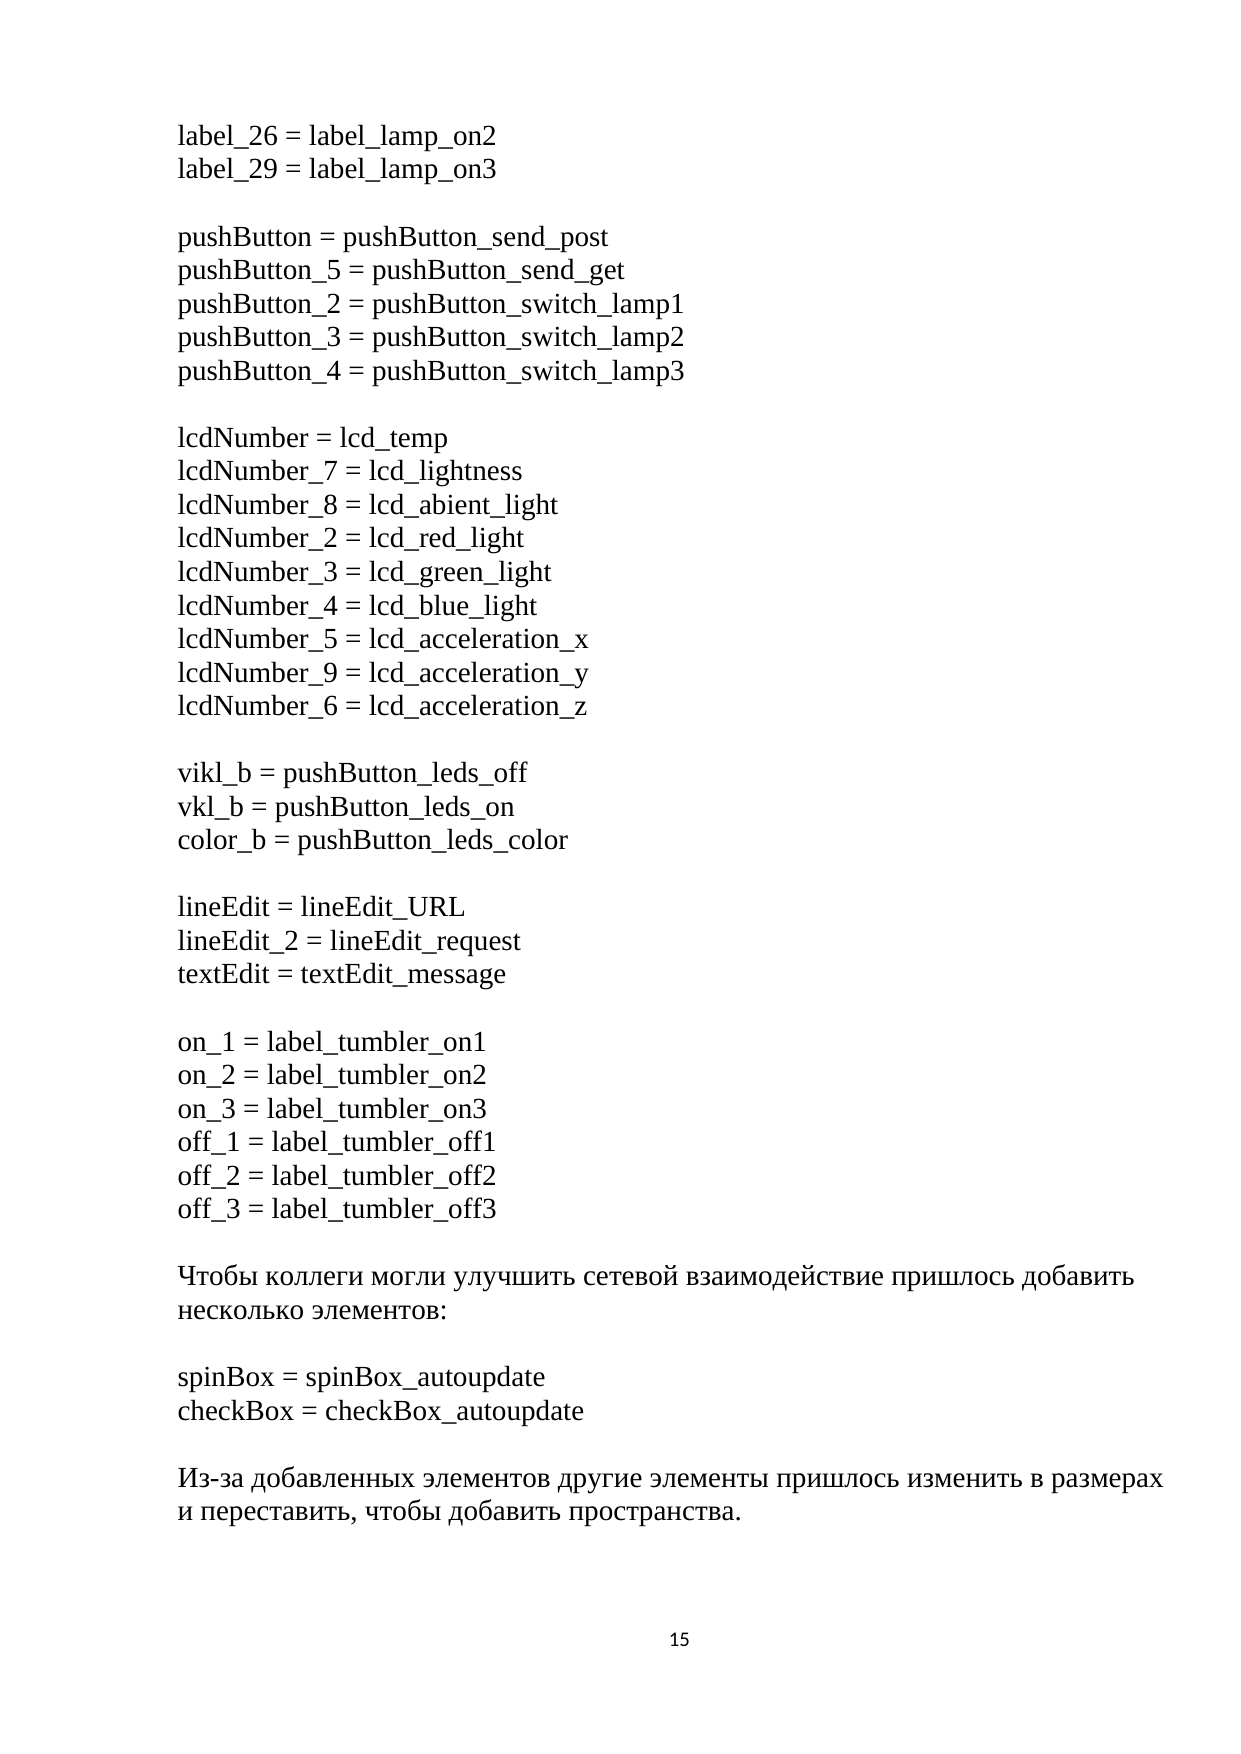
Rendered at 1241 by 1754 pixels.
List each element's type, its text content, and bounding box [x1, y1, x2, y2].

text on_1 = label_tumbler_on1 [177, 1024, 1181, 1057]
text pushButton_4 = pushButton_switch_lamp3 [177, 353, 1181, 386]
text checkBox = checkBox_autoupdate [177, 1393, 1181, 1426]
text on_3 = label_tumbler_on3 [177, 1091, 1181, 1124]
text pushButton_2 = pushButton_switch_lamp1 [177, 286, 1181, 319]
text lcdNumber_7 = lcd_lightness [177, 453, 1181, 487]
text vikl_b = pushButton_leds_off [177, 755, 1181, 789]
text label_29 = label_lamp_on3 [177, 152, 1181, 185]
text lcdNumber_6 = lcd_acceleration_z [177, 688, 1181, 722]
text pushButton = pushButton_send_post [177, 219, 1181, 252]
text lcdNumber_8 = lcd_abient_light [177, 487, 1181, 521]
text label_26 = label_lamp_on2 [177, 118, 1181, 152]
text on_2 = label_tumbler_on2 [177, 1057, 1181, 1091]
text spinBox = spinBox_autoupdate [177, 1359, 1181, 1393]
text vkl_b = pushButton_leds_on [177, 789, 1181, 822]
text Из-за добавленных элементов другие элементы пришлось изменить в размерах и переставить, чтобы добавить пространства. [177, 1460, 1181, 1527]
text lcdNumber_5 = lcd_acceleration_x [177, 621, 1181, 655]
text lcdNumber_4 = lcd_blue_light [177, 588, 1181, 621]
text pushButton_5 = pushButton_send_get [177, 252, 1181, 286]
text lcdNumber_3 = lcd_green_light [177, 554, 1181, 588]
text color_b = pushButton_leds_color [177, 822, 1181, 856]
text lineEdit = lineEdit_URL [177, 889, 1181, 923]
text lineEdit_2 = lineEdit_request [177, 923, 1181, 957]
text textEdit = textEdit_message [177, 957, 1181, 990]
text lcdNumber = lcd_temp [177, 420, 1181, 453]
text lcdNumber_9 = lcd_acceleration_y [177, 655, 1181, 688]
text off_3 = label_tumbler_off3 [177, 1191, 1181, 1225]
text off_2 = label_tumbler_off2 [177, 1158, 1181, 1191]
text lcdNumber_2 = lcd_red_light [177, 521, 1181, 554]
text off_1 = label_tumbler_off1 [177, 1124, 1181, 1158]
text pushButton_3 = pushButton_switch_lamp2 [177, 319, 1181, 353]
text Чтобы коллеги могли улучшить сетевой взаимодействие пришлось добавить несколько элементов: [177, 1258, 1181, 1326]
